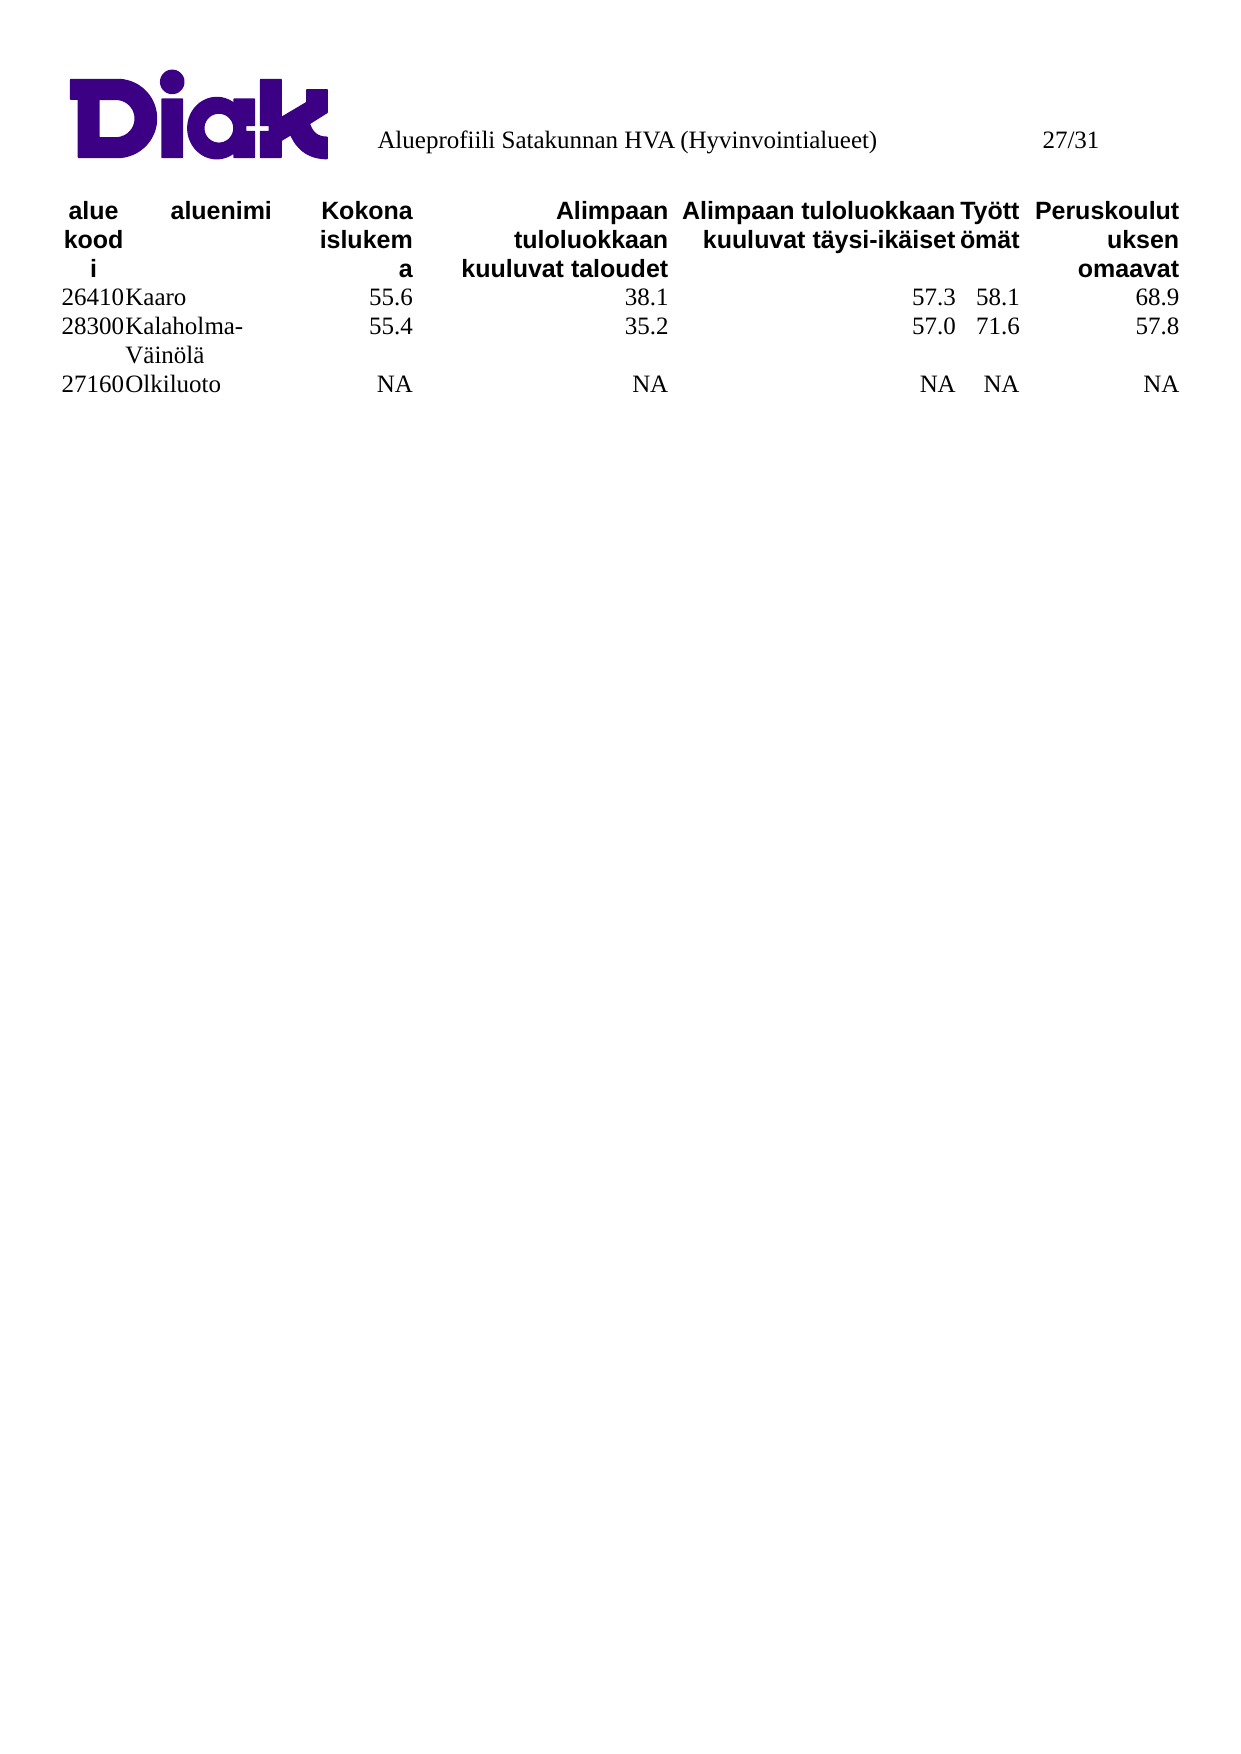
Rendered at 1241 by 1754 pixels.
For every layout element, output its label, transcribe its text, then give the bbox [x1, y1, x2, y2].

table_cell 35.2 [413, 311, 668, 369]
table_header aluenimi [125, 196, 317, 282]
table_cell Kalaholma-Väinölä [125, 311, 317, 369]
table_cell NA [317, 369, 413, 397]
table_cell 28300 [61, 311, 125, 369]
table_cell 58.1 [956, 283, 1019, 311]
table_cell 55.6 [317, 283, 413, 311]
table_cell 57.3 [668, 283, 956, 311]
table_header Työttömät [956, 196, 1019, 282]
table_cell 68.9 [1019, 283, 1179, 311]
table_cell 27160 [61, 369, 125, 397]
table_cell 26410 [61, 283, 125, 311]
table_header Peruskoulutuksen omaavat [1019, 196, 1179, 282]
table_cell NA [413, 369, 668, 397]
table_header Alimpaan tuloluokkaan kuuluvat taloudet [413, 196, 668, 282]
table_cell 55.4 [317, 311, 413, 369]
table_cell 38.1 [413, 283, 668, 311]
table_cell 71.6 [956, 311, 1019, 369]
table_cell 57.0 [668, 311, 956, 369]
table_header Alimpaan tuloluokkaan kuuluvat täysi-ikäiset [668, 196, 956, 282]
table_cell Olkiluoto [125, 369, 317, 397]
table_cell 57.8 [1019, 311, 1179, 369]
table_header Kokonaislukema [317, 196, 413, 282]
table_cell NA [1019, 369, 1179, 397]
table_cell NA [956, 369, 1019, 397]
table_header aluekoodi [61, 196, 125, 282]
table_cell NA [668, 369, 956, 397]
table_cell Kaaro [125, 283, 317, 311]
